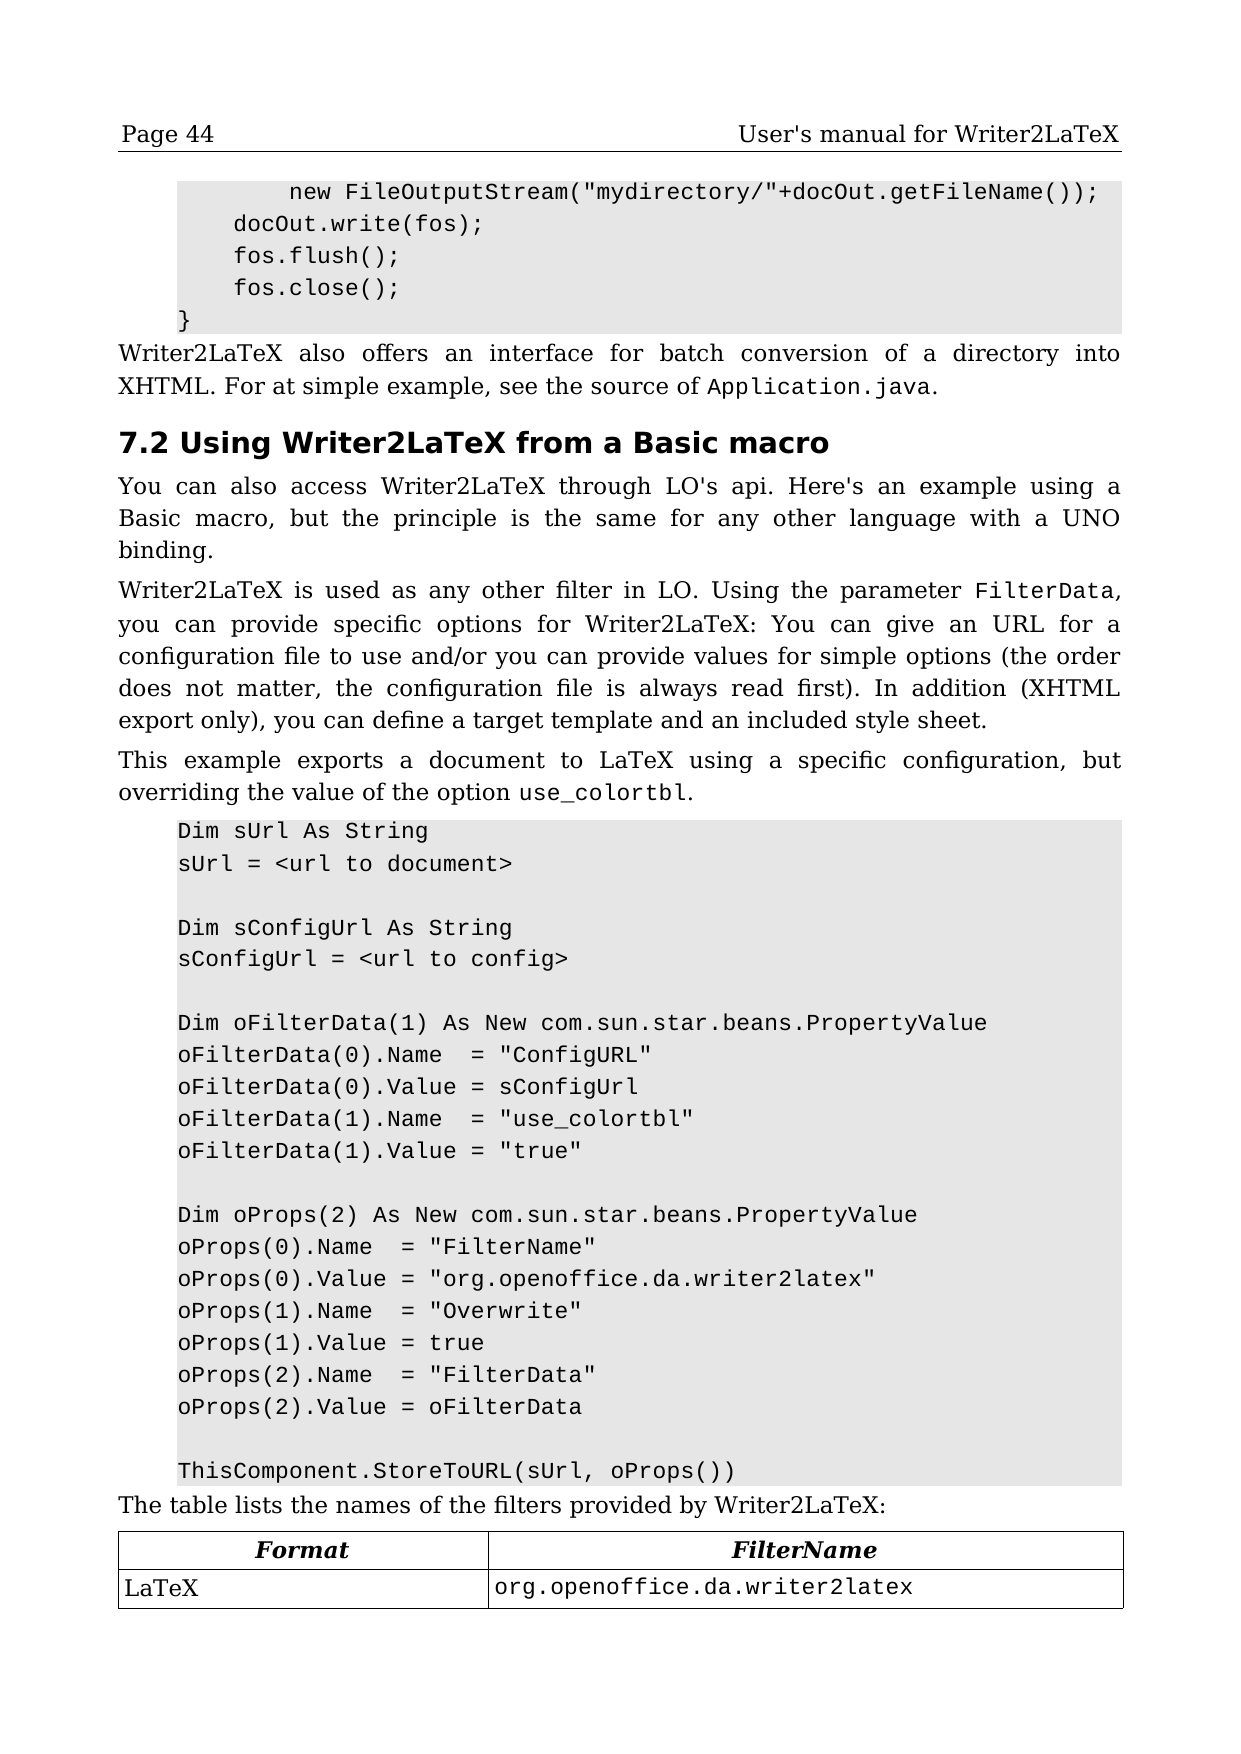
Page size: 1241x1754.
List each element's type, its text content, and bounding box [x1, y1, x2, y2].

table_cell LaTeX [119, 1570, 488, 1608]
text oProps(0).Name = "FilterName" [177, 1236, 1122, 1262]
text Dim oProps(2) As New com.sun.star.beans.PropertyValue [177, 1204, 1122, 1230]
table_cell org.openoffice.da.writer2latex [489, 1570, 1123, 1608]
text oProps(1).Name = "Overwrite" [177, 1300, 1122, 1326]
text } [177, 308, 1122, 334]
text oProps(2).Name = "FilterData" [177, 1364, 1122, 1390]
text The table lists the names of the filters provided by Writer2LaTeX: [118, 1492, 1122, 1518]
text Dim oFilterData(1) As New com.sun.star.beans.PropertyValue [177, 1012, 1122, 1038]
text docOut.write(fos); [177, 212, 1122, 238]
subtitle Using Writer2LaTeX from a Basic macro [118, 426, 1122, 460]
text oFilterData(0).Value = sConfigUrl [177, 1076, 1122, 1102]
text sConfigUrl = <url to config> [177, 948, 1122, 974]
text This example exports a document to LaTeX using a specific configuration, but overriding the value of the option use_colortbl. [118, 747, 1122, 808]
text Dim sUrl As String [177, 820, 1122, 846]
text oFilterData(1).Value = "true" [177, 1140, 1122, 1166]
text oFilterData(0).Name = "ConfigURL" [177, 1044, 1122, 1070]
text Writer2LaTeX is used as any other filter in LO. Using the parameter FilterData, you can provide specific options for Writer2LaTeX: You can give an URL for a configuration file to use and/or you can provide values for simple options (the order does not matter, the configuration file is always read first). In addition (XHTML export only), you can define a target template and an included style sheet. [118, 577, 1122, 734]
text oProps(1).Value = true [177, 1332, 1122, 1358]
text ThisComponent.StoreToURL(sUrl, oProps()) [177, 1459, 1122, 1486]
text oProps(2).Value = oFilterData [177, 1396, 1122, 1422]
text fos.close(); [177, 276, 1122, 302]
text sUrl = <url to document> [177, 852, 1122, 878]
text new FileOutputStream("mydirectory/"+docOut.getFileName()); [177, 181, 1122, 207]
text fos.flush(); [177, 244, 1122, 271]
table_header FilterName [489, 1532, 1123, 1569]
text Dim sConfigUrl As String [177, 916, 1122, 942]
table_header Format [119, 1532, 488, 1569]
text You can also access Writer2LaTeX through LO's api. Here's an example using a Basic macro, but the principle is the same for any other language with a UNO binding. [118, 473, 1122, 564]
text oProps(0).Value = "org.openoffice.da.writer2latex" [177, 1268, 1122, 1294]
text oFilterData(1).Name = "use_colortbl" [177, 1108, 1122, 1134]
text Writer2LaTeX also offers an interface for batch conversion of a directory into XHTML. For at simple example, see the source of Application.java. [118, 340, 1122, 401]
